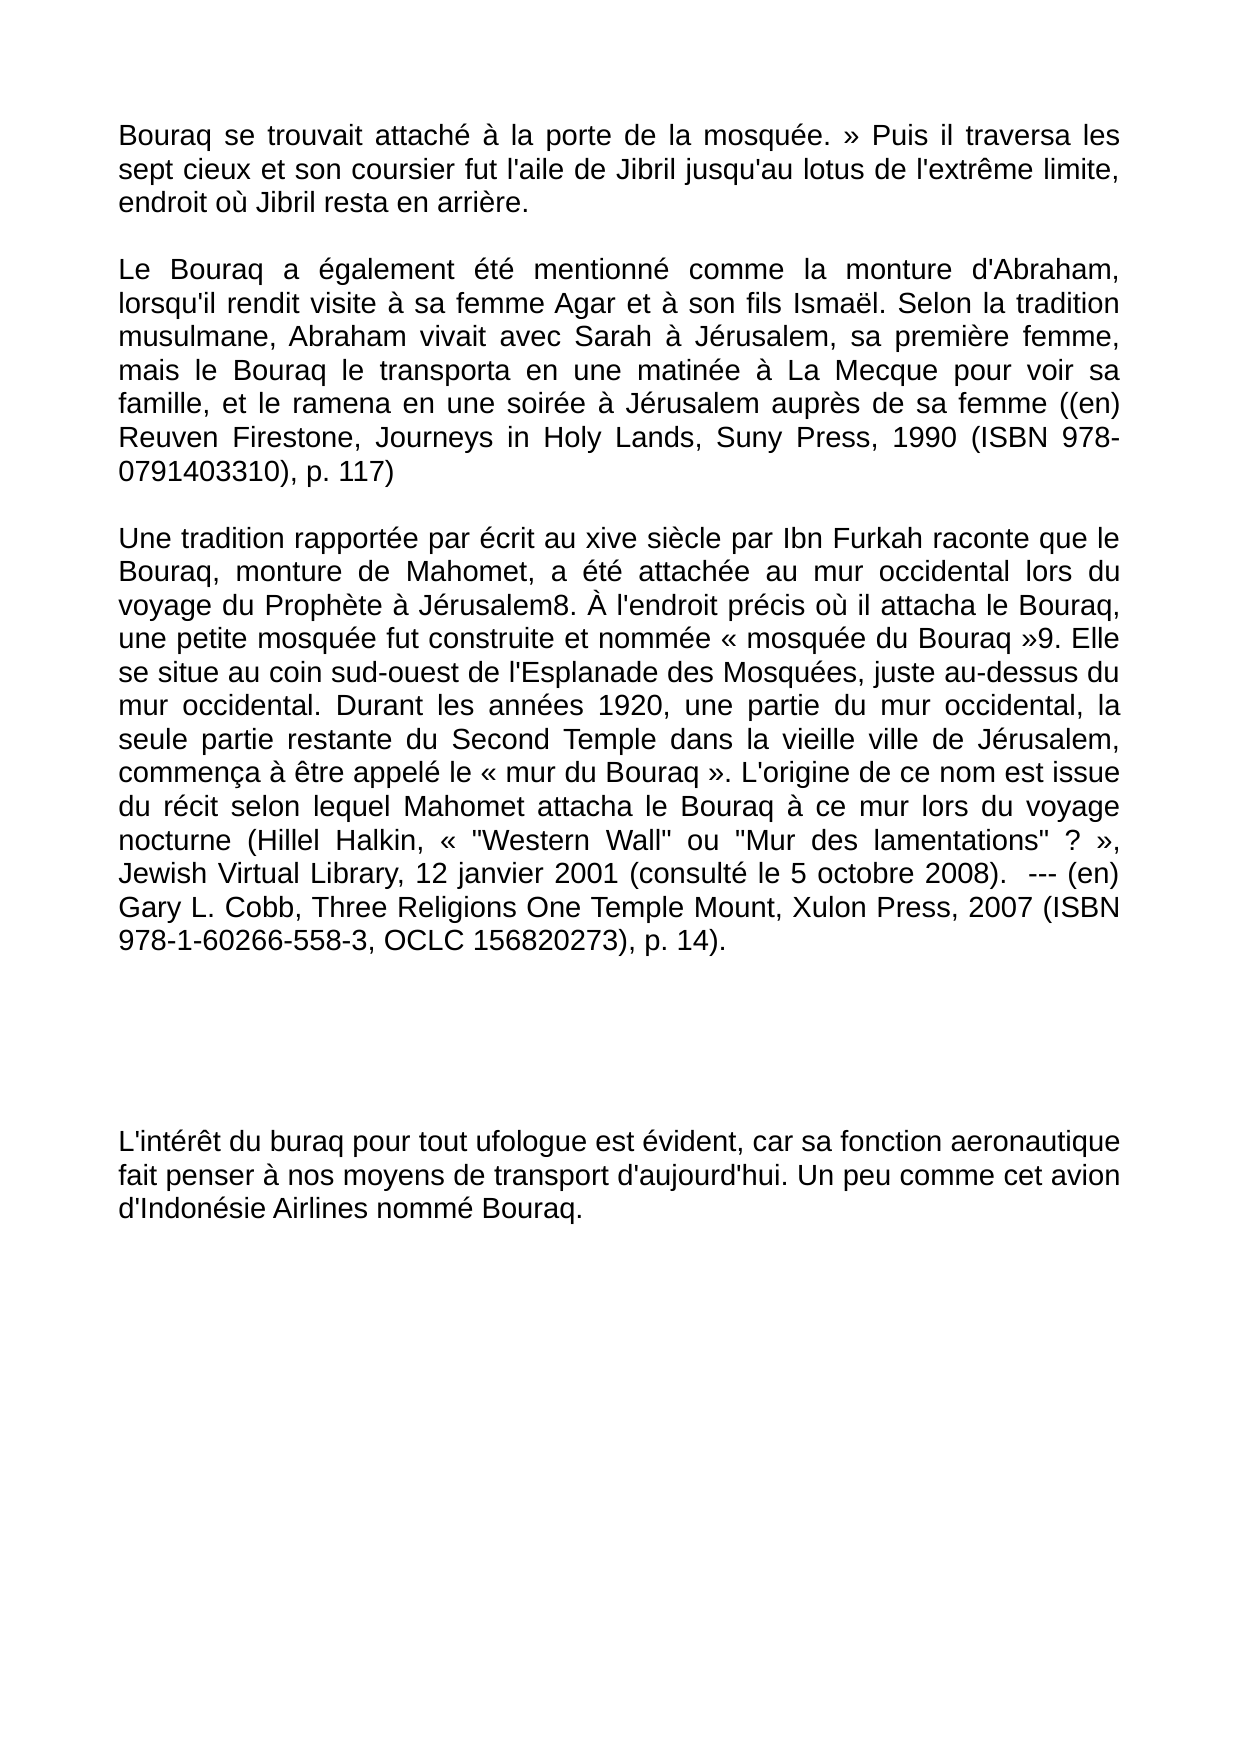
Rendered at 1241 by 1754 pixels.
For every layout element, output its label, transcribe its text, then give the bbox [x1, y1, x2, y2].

text Une tradition rapportée par écrit au xive siècle par Ibn Furkah raconte que le Bouraq, monture de Mahomet, a été attachée au mur occidental lors du voyage du Prophète à Jérusalem8. À l'endroit précis où il attacha le Bouraq, une petite mosquée fut construite et nommée « mosquée du Bouraq »9. Elle se situe au coin sud-ouest de l'Esplanade des Mosquées, juste au-dessus du mur occidental. Durant les années 1920, une partie du mur occidental, la seule partie restante du Second Temple dans la vieille ville de Jérusalem, commença à être appelé le « mur du Bouraq ». L'origine de ce nom est issue du récit selon lequel Mahomet attacha le Bouraq à ce mur lors du voyage nocturne (Hillel Halkin, « "Western Wall" ou "Mur des lamentations" ? », Jewish Virtual Library, 12 janvier 2001 (consulté le 5 octobre 2008). --- (en) Gary L. Cobb, Three Religions One Temple Mount, Xulon Press, 2007 (ISBN 978-1-60266-558-3, OCLC 156820273), p. 14). [118, 521, 1122, 957]
text L'intérêt du buraq pour tout ufologue est évident, car sa fonction aeronautique fait penser à nos moyens de transport d'aujourd'hui. Un peu comme cet avion d'Indonésie Airlines nommé Bouraq. [118, 1124, 1122, 1225]
text Le Bouraq a également été mentionné comme la monture d'Abraham, lorsqu'il rendit visite à sa femme Agar et à son fils Ismaël. Selon la tradition musulmane, Abraham vivait avec Sarah à Jérusalem, sa première femme, mais le Bouraq le transporta en une matinée à La Mecque pour voir sa famille, et le ramena en une soirée à Jérusalem auprès de sa femme ((en) Reuven Firestone, Journeys in Holy Lands, Suny Press, 1990 (ISBN 978-0791403310), p. 117) [118, 252, 1122, 487]
text Bouraq se trouvait attaché à la porte de la mosquée. » Puis il traversa les sept cieux et son coursier fut l'aile de Jibril jusqu'au lotus de l'extrême limite, endroit où Jibril resta en arrière. [118, 118, 1122, 219]
